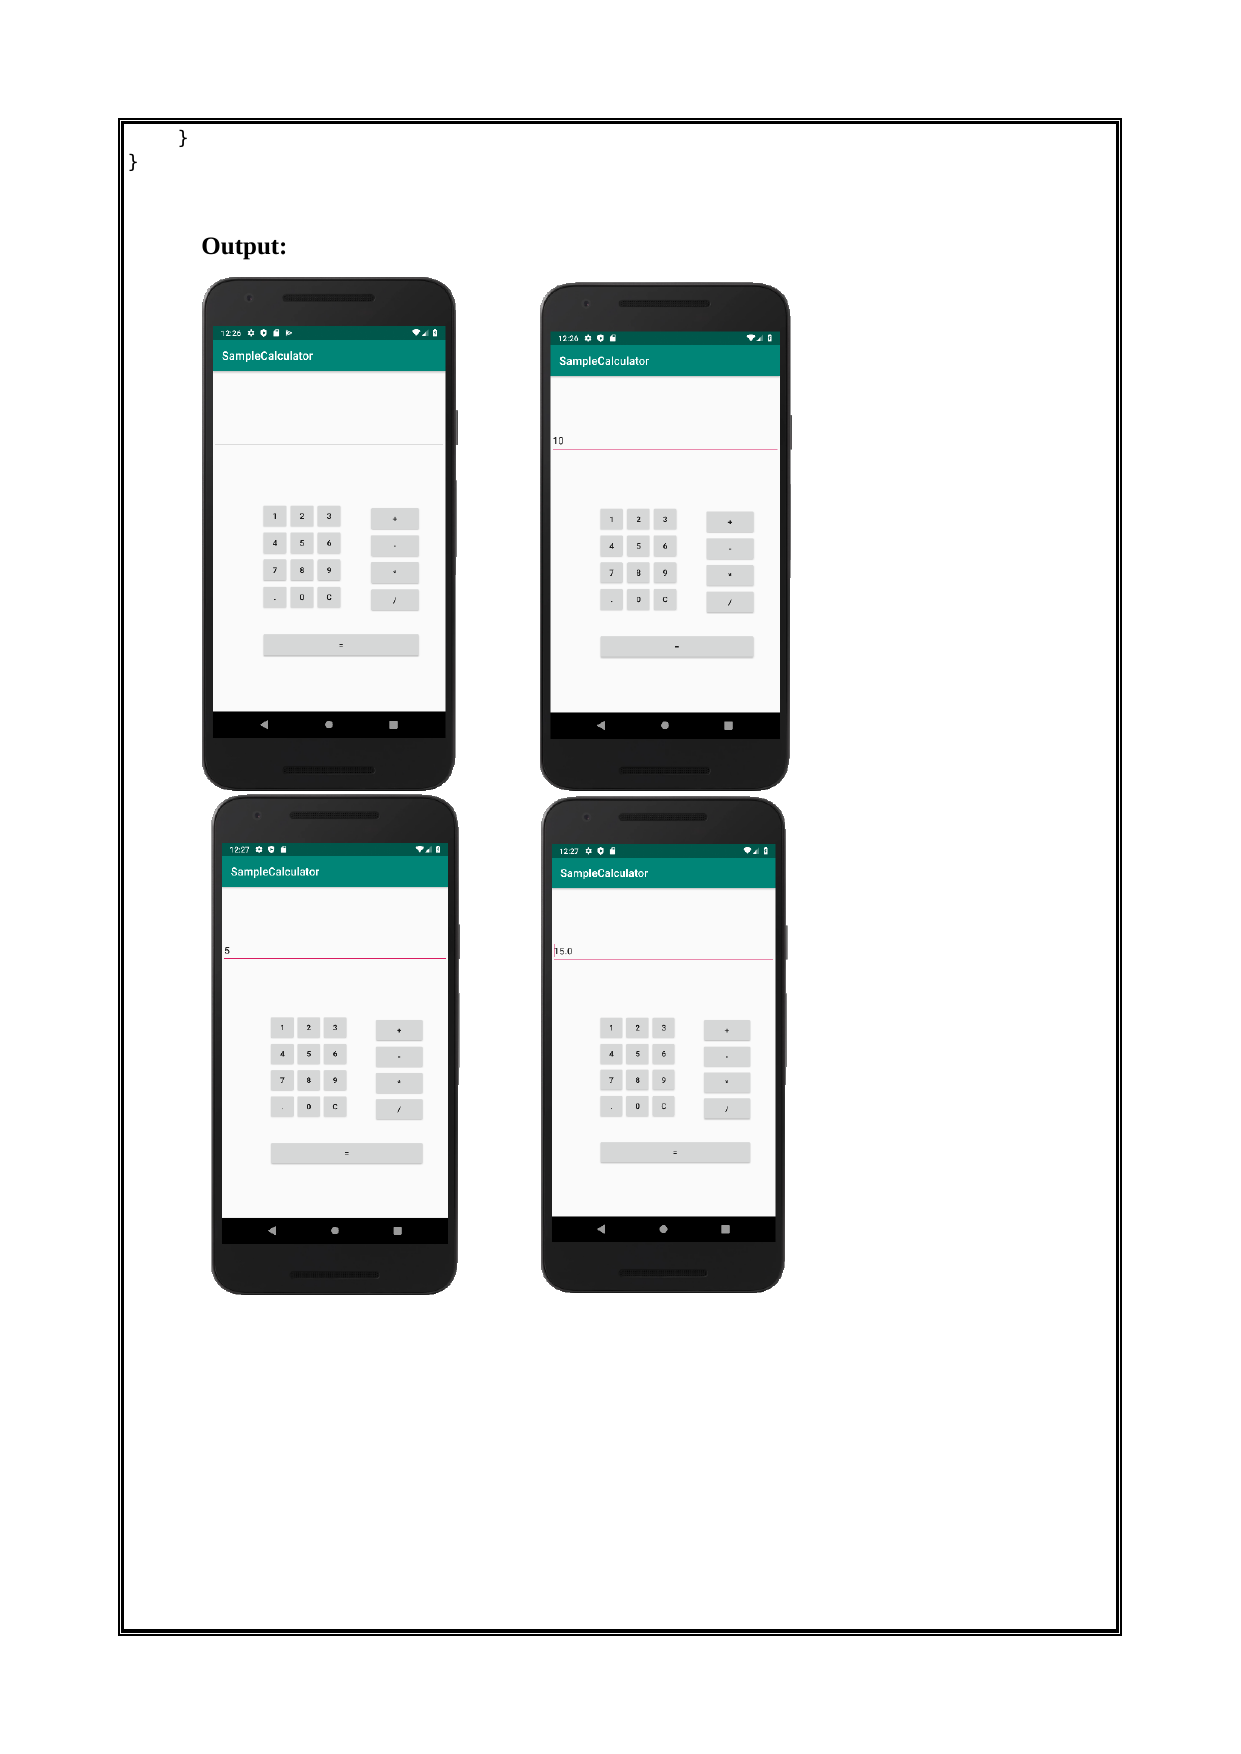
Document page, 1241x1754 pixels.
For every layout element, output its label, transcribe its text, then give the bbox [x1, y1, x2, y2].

text Output: [127, 231, 1113, 260]
text } [127, 127, 1113, 151]
picture [182, 277, 477, 1303]
picture [519, 282, 809, 1301]
text } [127, 151, 1113, 173]
